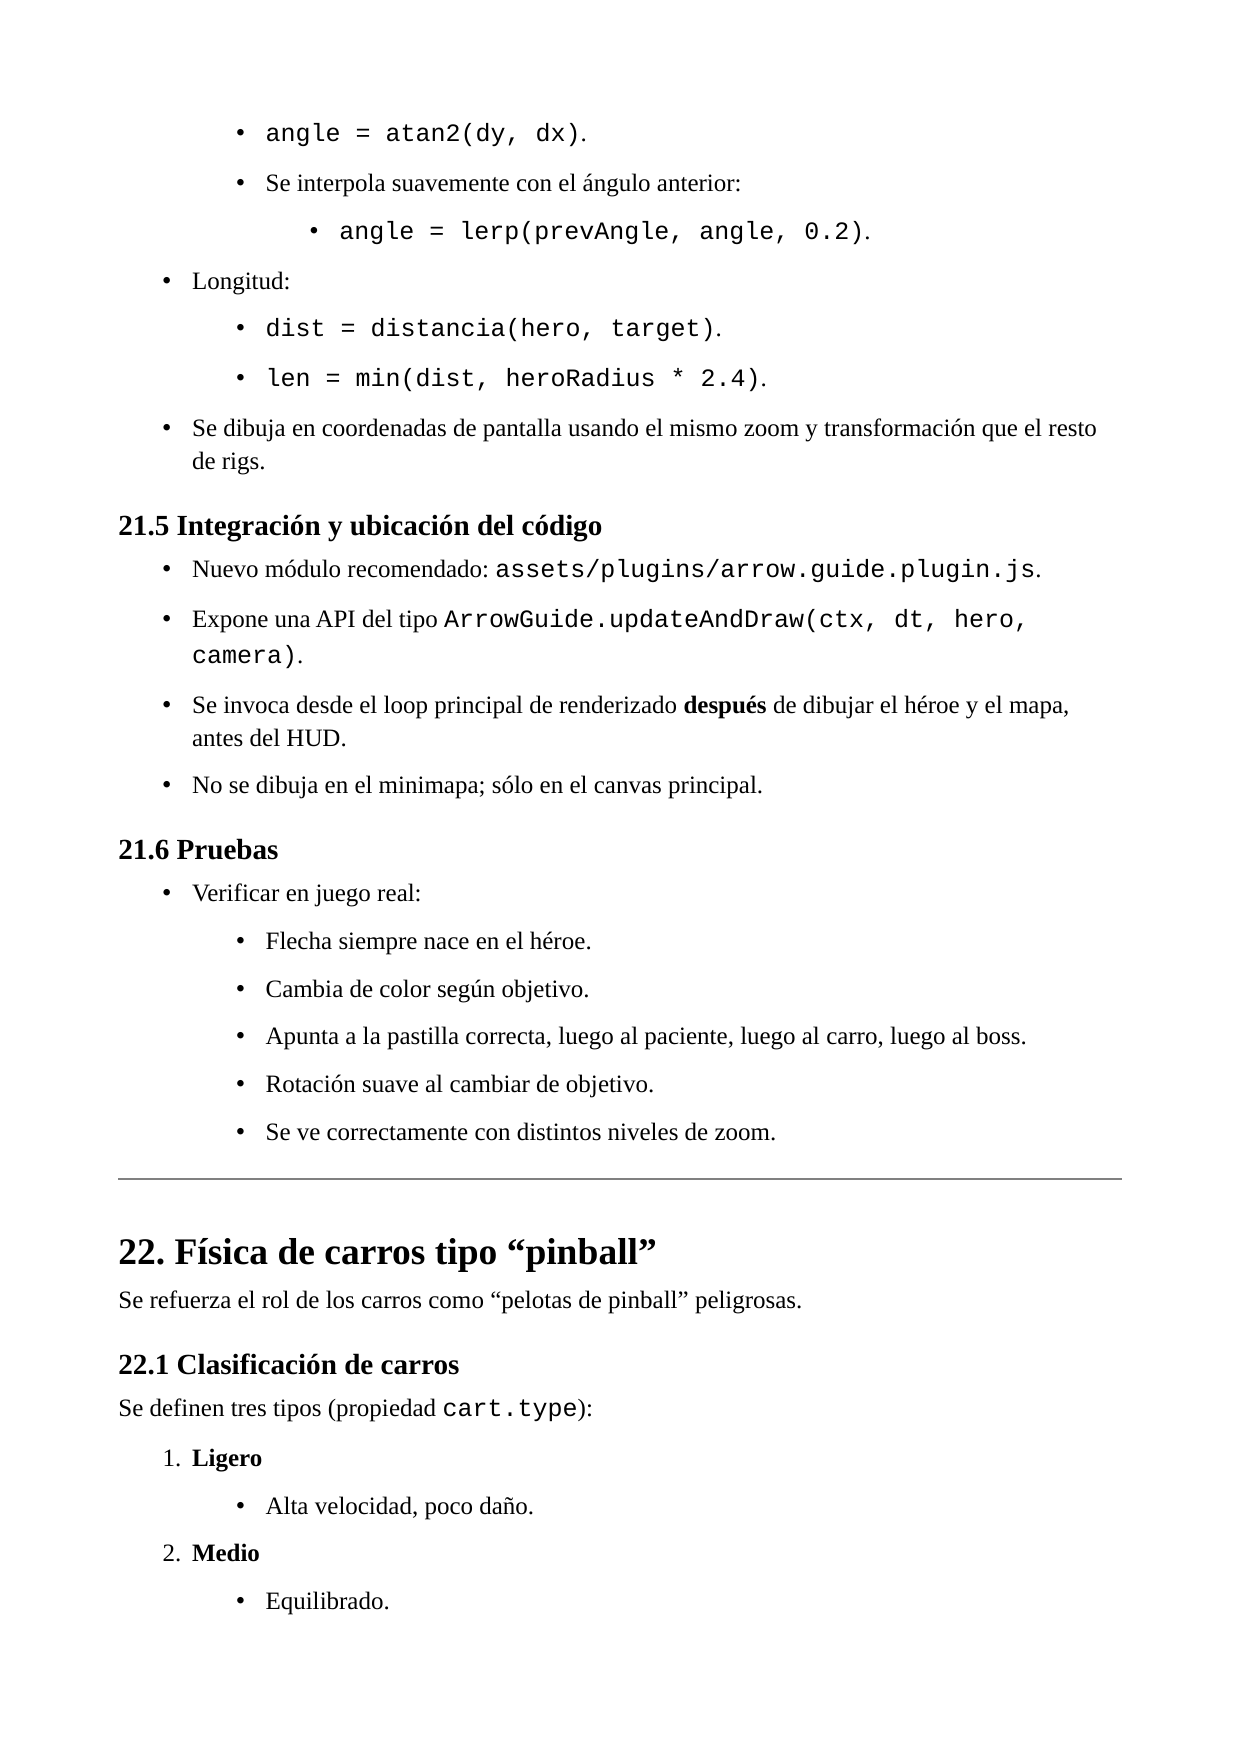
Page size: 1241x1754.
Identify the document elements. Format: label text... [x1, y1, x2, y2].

list Equilibrado. [236, 1586, 1122, 1615]
list angle = lerp(prevAngle, angle, 0.2). [309, 216, 1122, 247]
list Nuevo módulo recomendado: assets/plugins/arrow.guide.plugin.js. [162, 554, 1122, 585]
list Flecha siempre nace en el héroe. [236, 926, 1122, 955]
list Medio [162, 1538, 1122, 1567]
text Se definen tres tipos (propiedad cart.type): [118, 1393, 1122, 1424]
list len = min(dist, heroRadius * 2.4). [236, 363, 1122, 394]
list dist = distancia(hero, target). [236, 313, 1122, 344]
list Apunta a la pastilla correcta, luego al paciente, luego al carro, luego al boss. [236, 1021, 1122, 1050]
list Se ve correctamente con distintos niveles de zoom. [236, 1117, 1122, 1145]
list Rotación suave al cambiar de objetivo. [236, 1069, 1122, 1098]
list Se interpola suavemente con el ángulo anterior: [236, 168, 1122, 197]
list Se invoca desde el loop principal de renderizado después de dibujar el héroe y el mapa, antes del HUD. [162, 690, 1122, 751]
list Longitud: [162, 266, 1122, 294]
list Verificar en juego real: [162, 878, 1122, 907]
list angle = atan2(dy, dx). [236, 118, 1122, 149]
list Expone una API del tipo ArrowGuide.updateAndDraw(ctx, dt, hero, camera). [162, 604, 1122, 671]
list Cambia de color según objetivo. [236, 974, 1122, 1002]
text Se refuerza el rol de los carros como “pelotas de pinball” peligrosas. [118, 1285, 1122, 1314]
subtitle 21.5 Integración y ubicación del código [118, 508, 1122, 542]
subtitle 21.6 Pruebas [118, 832, 1122, 866]
list Alta velocidad, poco daño. [236, 1491, 1122, 1519]
list Ligero [162, 1443, 1122, 1472]
subtitle 22.1 Clasificación de carros [118, 1347, 1122, 1381]
subtitle 22. Física de carros tipo “pinball” [118, 1229, 1122, 1272]
list Se dibuja en coordenadas de pantalla usando el mismo zoom y transformación que el resto de rigs. [162, 413, 1122, 475]
list No se dibuja en el minimapa; sólo en el canvas principal. [162, 770, 1122, 799]
